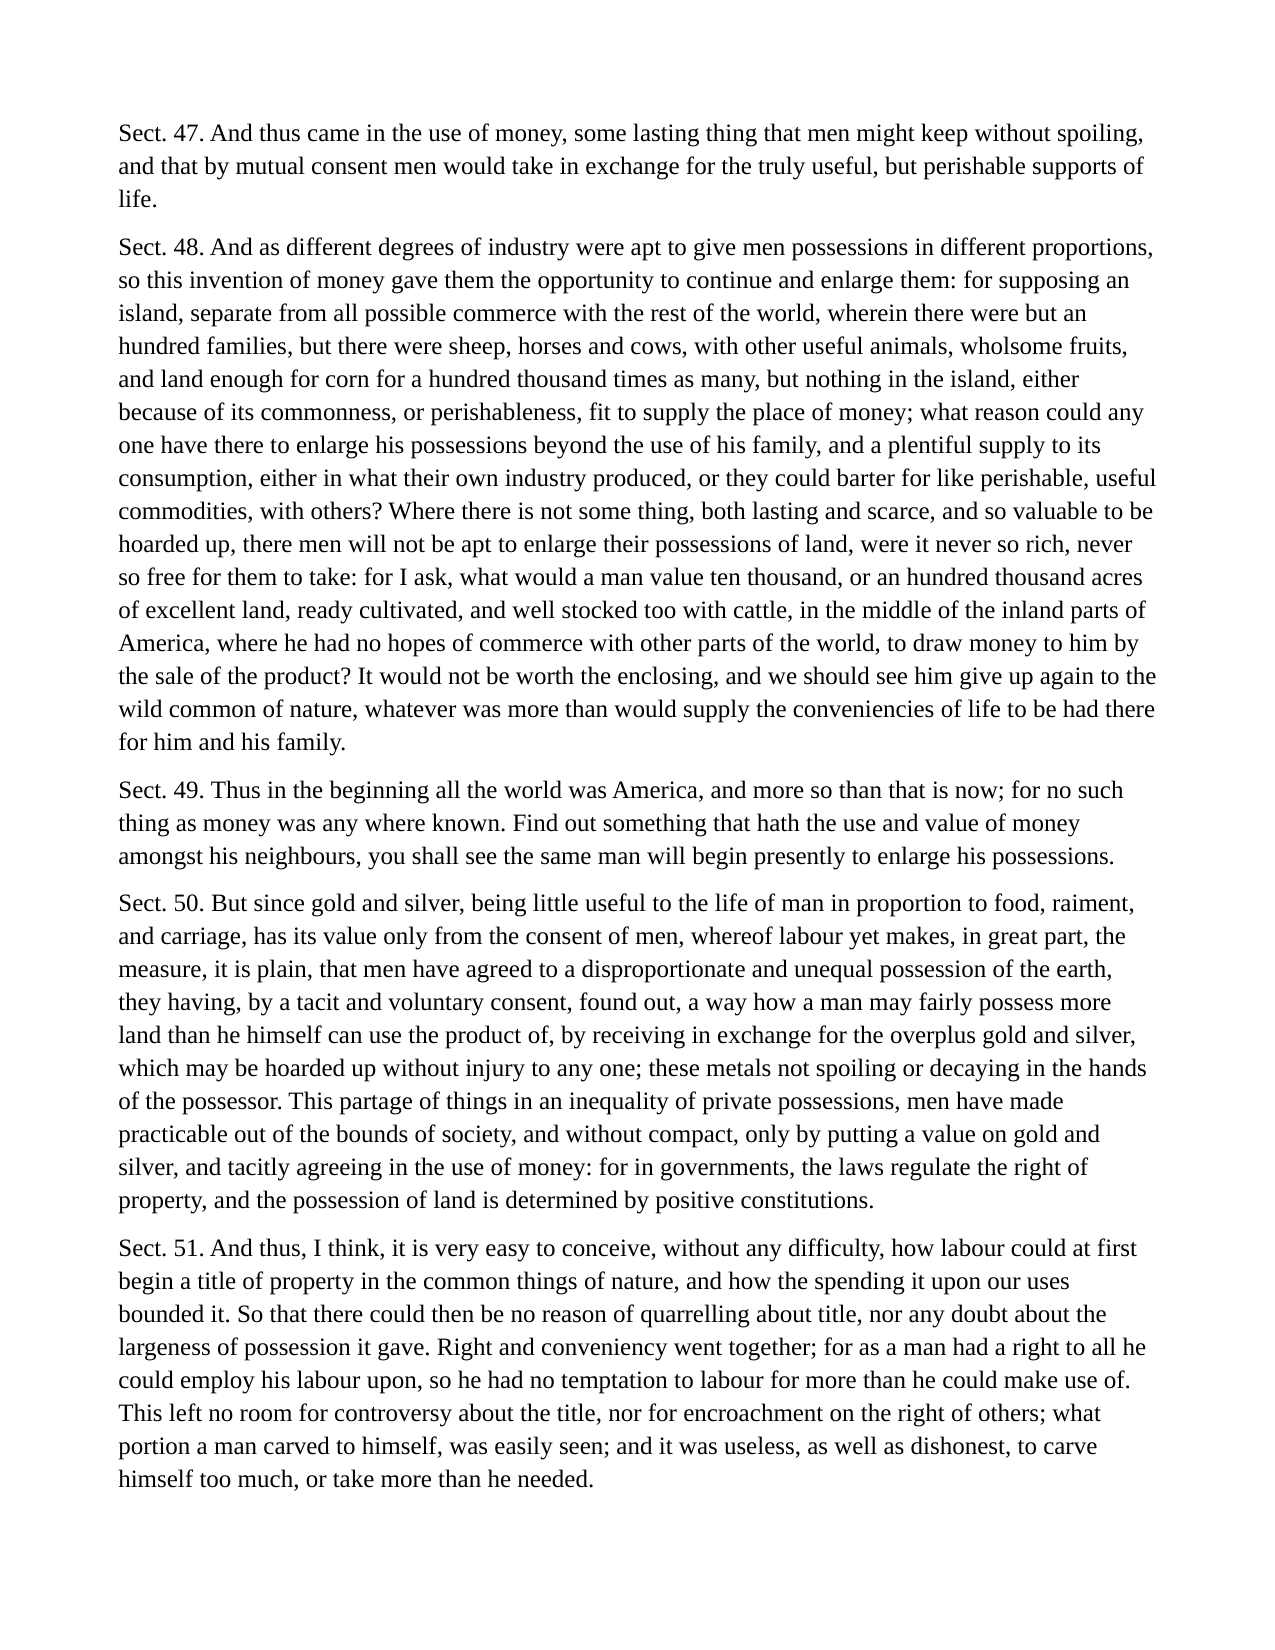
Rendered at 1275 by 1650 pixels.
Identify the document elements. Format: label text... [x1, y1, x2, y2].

text Sect. 48. And as different degrees of industry were apt to give men possessions in different proportions, so this invention of money gave them the opportunity to continue and enlarge them: for supposing an island, separate from all possible commerce with the rest of the world, wherein there were but an hundred families, but there were sheep, horses and cows, with other useful animals, wholsome fruits, and land enough for corn for a hundred thousand times as many, but nothing in the island, either because of its commonness, or perishableness, fit to supply the place of money; what reason could any one have there to enlarge his possessions beyond the use of his family, and a plentiful supply to its consumption, either in what their own industry produced, or they could barter for like perishable, useful commodities, with others? Where there is not some thing, both lasting and scarce, and so valuable to be hoarded up, there men will not be apt to enlarge their possessions of land, were it never so rich, never so free for them to take: for I ask, what would a man value ten thousand, or an hundred thousand acres of excellent land, ready cultivated, and well stocked too with cattle, in the middle of the inland parts of America, where he had no hopes of commerce with other parts of the world, to draw money to him by the sale of the product? It would not be worth the enclosing, and we should see him give up again to the wild common of nature, whatever was more than would supply the conveniencies of life to be had there for him and his family. [118, 232, 1157, 756]
text Sect. 47. And thus came in the use of money, some lasting thing that men might keep without spoiling, and that by mutual consent men would take in exchange for the truly useful, but perishable supports of life. [118, 118, 1157, 213]
text Sect. 51. And thus, I think, it is very easy to conceive, without any difficulty, how labour could at first begin a title of property in the common things of nature, and how the spending it upon our uses bounded it. So that there could then be no reason of quarrelling about title, nor any doubt about the largeness of possession it gave. Right and conveniency went together; for as a man had a right to all he could employ his labour upon, so he had no temptation to labour for more than he could make use of. This left no room for controversy about the title, nor for encroachment on the right of others; what portion a man carved to himself, was easily seen; and it was useless, as well as dishonest, to carve himself too much, or take more than he needed. [118, 1233, 1157, 1493]
text Sect. 49. Thus in the beginning all the world was America, and more so than that is now; for no such thing as money was any where known. Find out something that hath the use and value of money amongst his neighbours, you shall see the same man will begin presently to enlarge his possessions. [118, 775, 1157, 869]
text Sect. 50. But since gold and silver, being little useful to the life of man in proportion to food, raiment, and carriage, has its value only from the consent of men, whereof labour yet makes, in great part, the measure, it is plain, that men have agreed to a disproportionate and unequal possession of the earth, they having, by a tacit and voluntary consent, found out, a way how a man may fairly possess more land than he himself can use the product of, by receiving in exchange for the overplus gold and silver, which may be hoarded up without injury to any one; these metals not spoiling or decaying in the hands of the possessor. This partage of things in an inequality of private possessions, men have made practicable out of the bounds of society, and without compact, only by putting a value on gold and silver, and tacitly agreeing in the use of money: for in governments, the laws regulate the right of property, and the possession of land is determined by positive constitutions. [118, 888, 1157, 1214]
